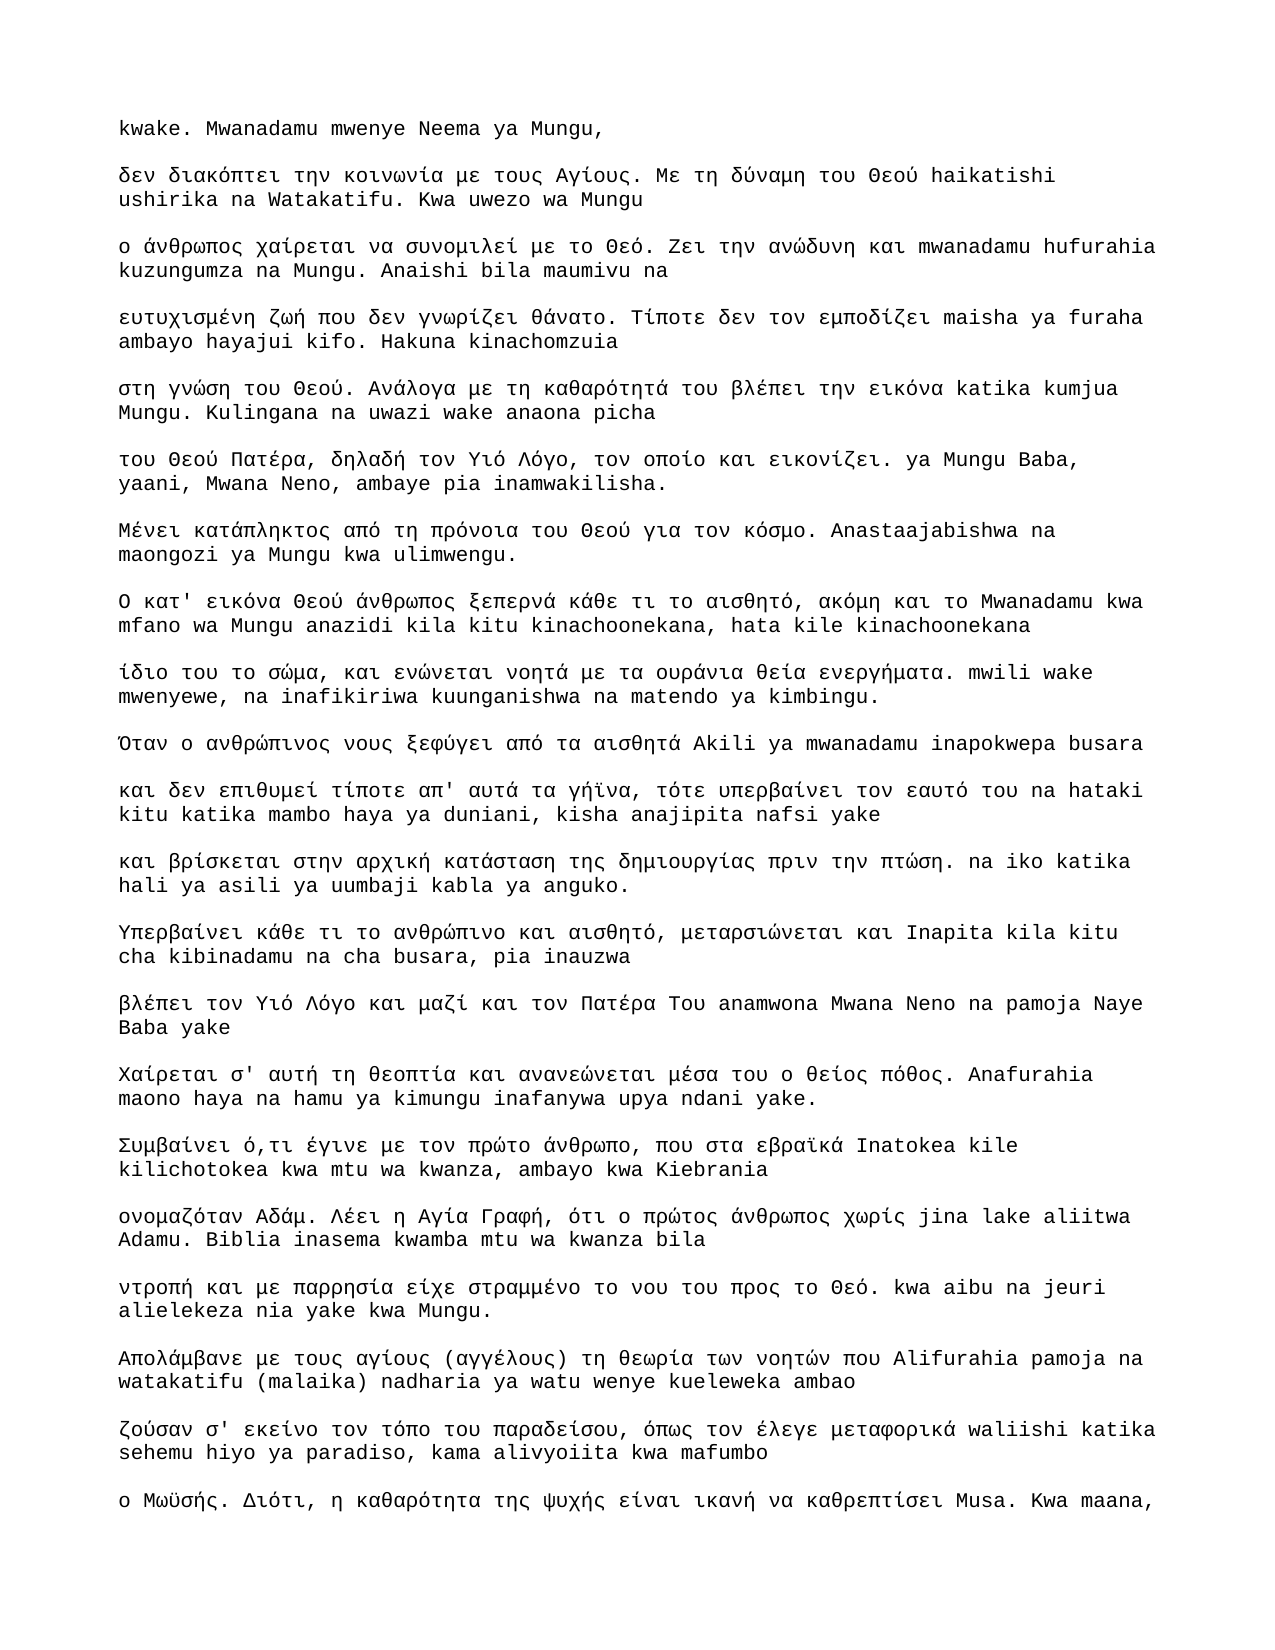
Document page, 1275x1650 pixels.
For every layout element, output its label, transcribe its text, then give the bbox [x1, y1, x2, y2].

text Όταν ο ανθρώπινος νους ξεφύγει από τα αισθητά Akili ya mwanadamu inapokwepa busara [118, 733, 1157, 757]
text ονομαζόταν Αδάμ. Λέει η Αγία Γραφή, ότι ο πρώτος άνθρωπος χωρίς jina lake aliitwa Adamu. Biblia inasema kwamba mtu wa kwanza bila [118, 1206, 1157, 1253]
text και δεν επιθυμεί τίποτε απ' αυτά τα γήϊνα, τότε υπερβαίνει τον εαυτό του na hataki kitu katika mambo haya ya duniani, kisha anajipita nafsi yake [118, 780, 1157, 827]
text Μένει κατάπληκτος από τη πρόνοια του Θεού για τον κόσμο. Anastaajabishwa na maongozi ya Mungu kwa ulimwengu. [118, 520, 1157, 567]
text kwake. Mwanadamu mwenye Neema ya Mungu, [118, 118, 1157, 142]
text ευτυχισμένη ζωή που δεν γνωρίζει θάνατο. Τίποτε δεν τον εμποδίζει maisha ya furaha ambayo hayajui kifo. Hakuna kinachomzuia [118, 307, 1157, 354]
text του Θεού Πατέρα, δηλαδή τον Υιό Λόγο, τον οποίο και εικονίζει. ya Mungu Baba, yaani, Mwana Neno, ambaye pia inamwakilisha. [118, 449, 1157, 496]
text δεν διακόπτει την κοινωνία με τους Αγίους. Με τη δύναμη του Θεού haikatishi ushirika na Watakatifu. Kwa uwezo wa Mungu [118, 165, 1157, 213]
text ντροπή και με παρρησία είχε στραμμένο το νου του προς το Θεό. kwa aibu na jeuri alielekeza nia yake kwa Mungu. [118, 1277, 1157, 1324]
text Συμβαίνει ό,τι έγινε με τον πρώτο άνθρωπο, που στα εβραϊκά Inatokea kile kilichotokea kwa mtu wa kwanza, ambayo kwa Kiebrania [118, 1135, 1157, 1182]
text και βρίσκεται στην αρχική κατάσταση της δημιουργίας πριν την πτώση. na iko katika hali ya asili ya uumbaji kabla ya anguko. [118, 851, 1157, 898]
text βλέπει τον Υιό Λόγο και μαζί και τον Πατέρα Του anamwona Mwana Neno na pamoja Naye Baba yake [118, 993, 1157, 1040]
text ο Μωϋσής. Διότι, η καθαρότητα της ψυχής είναι ικανή να καθρεπτίσει Musa. Kwa maana, [118, 1489, 1157, 1513]
text Ο κατ' εικόνα Θεού άνθρωπος ξεπερνά κάθε τι το αισθητό, ακόμη και το Mwanadamu kwa mfano wa Mungu anazidi kila kitu kinachoonekana, hata kile kinachoonekana [118, 591, 1157, 638]
text στη γνώση του Θεού. Ανάλογα με τη καθαρότητά του βλέπει την εικόνα katika kumjua Mungu. Kulingana na uwazi wake anaona picha [118, 378, 1157, 426]
text Χαίρεται σ' αυτή τη θεοπτία και ανανεώνεται μέσα του ο θείος πόθος. Anafurahia maono haya na hamu ya kimungu inafanywa upya ndani yake. [118, 1064, 1157, 1111]
text ζούσαν σ' εκείνο τον τόπο του παραδείσου, όπως τον έλεγε μεταφορικά waliishi katika sehemu hiyo ya paradiso, kama alivyoiita kwa mafumbo [118, 1419, 1157, 1466]
text Υπερβαίνει κάθε τι το ανθρώπινο και αισθητό, μεταρσιώνεται και Inapita kila kitu cha kibinadamu na cha busara, pia inauzwa [118, 922, 1157, 969]
text ο άνθρωπος χαίρεται να συνομιλεί με το Θεό. Ζει την ανώδυνη και mwanadamu hufurahia kuzungumza na Mungu. Anaishi bila maumivu na [118, 236, 1157, 284]
text Απολάμβανε με τους αγίους (αγγέλους) τη θεωρία των νοητών που Alifurahia pamoja na watakatifu (malaika) nadharia ya watu wenye kueleweka ambao [118, 1348, 1157, 1395]
text ίδιο του το σώμα, και ενώνεται νοητά με τα ουράνια θεία ενεργήματα. mwili wake mwenyewe, na inafikiriwa kuunganishwa na matendo ya kimbingu. [118, 662, 1157, 709]
